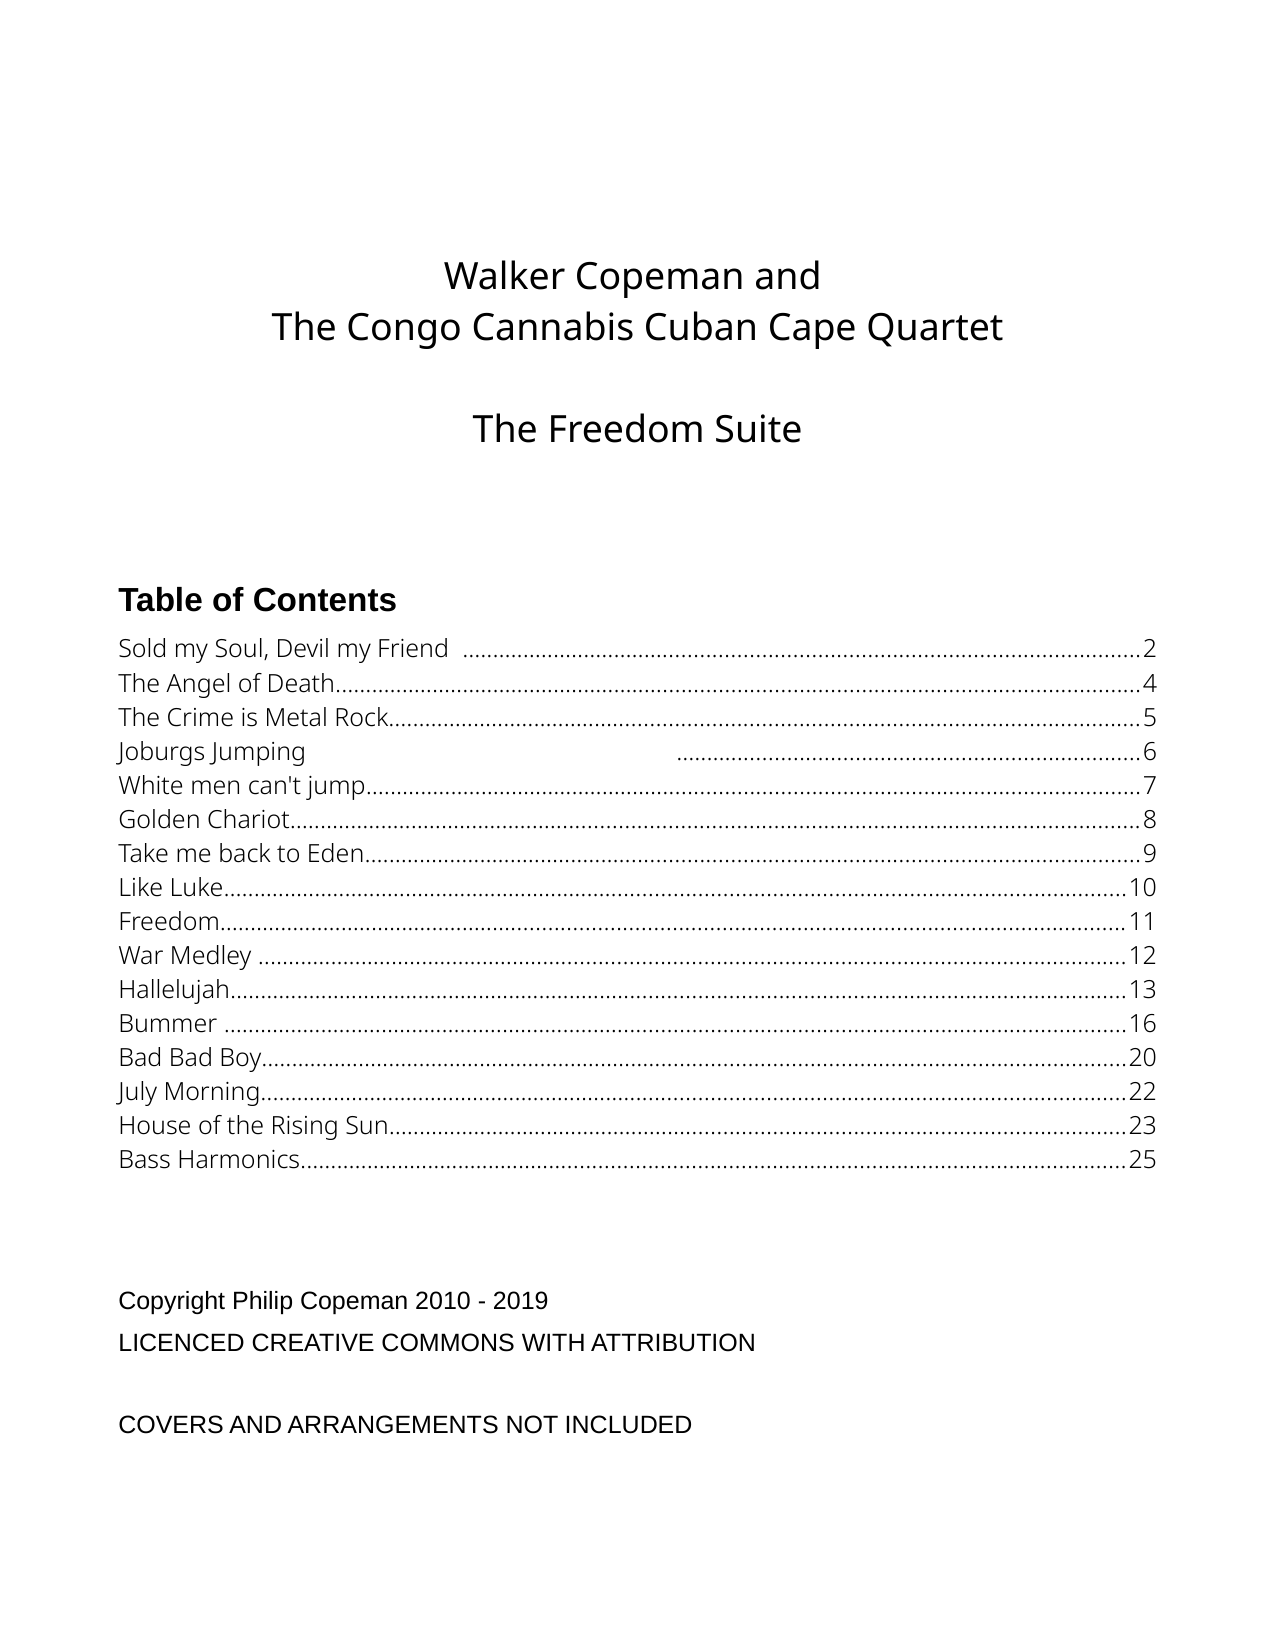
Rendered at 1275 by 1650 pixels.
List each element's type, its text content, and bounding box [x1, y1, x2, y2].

text Bass Harmonics 25 [118, 1142, 1157, 1176]
text LICENCED CREATIVE COMMONS WITH ATTRIBUTION [118, 1328, 1157, 1356]
text Bummer 16 [118, 1006, 1157, 1040]
text Walker Copeman and [118, 249, 1157, 300]
text Golden Chariot 8 [118, 801, 1157, 836]
text Freedom 11 [118, 904, 1157, 938]
text Joburgs Jumping 6 [118, 733, 1157, 767]
text Copyright Philip Copeman 2010 - 2019 [118, 1286, 1157, 1315]
text House of the Rising Sun 23 [118, 1108, 1157, 1142]
text Like Luke 10 [118, 869, 1157, 904]
subtitle Table of Contents [118, 580, 1157, 619]
text The Crime is Metal Rock 5 [118, 699, 1157, 733]
text July Morning 22 [118, 1074, 1157, 1108]
text COVERS AND ARRANGEMENTS NOT INCLUDED [118, 1410, 1157, 1439]
text The Angel of Death 4 [118, 665, 1157, 699]
text The Congo Cannabis Cuban Cape Quartet [118, 300, 1157, 351]
text White men can't jump 7 [118, 767, 1157, 801]
text Take me back to Eden 9 [118, 836, 1157, 869]
text War Medley 12 [118, 938, 1157, 972]
text Sold my Soul, Devil my Friend 2 [118, 631, 1157, 665]
text The Freedom Suite [118, 402, 1157, 453]
text Hallelujah 13 [118, 972, 1157, 1006]
text Bad Bad Boy 20 [118, 1040, 1157, 1074]
